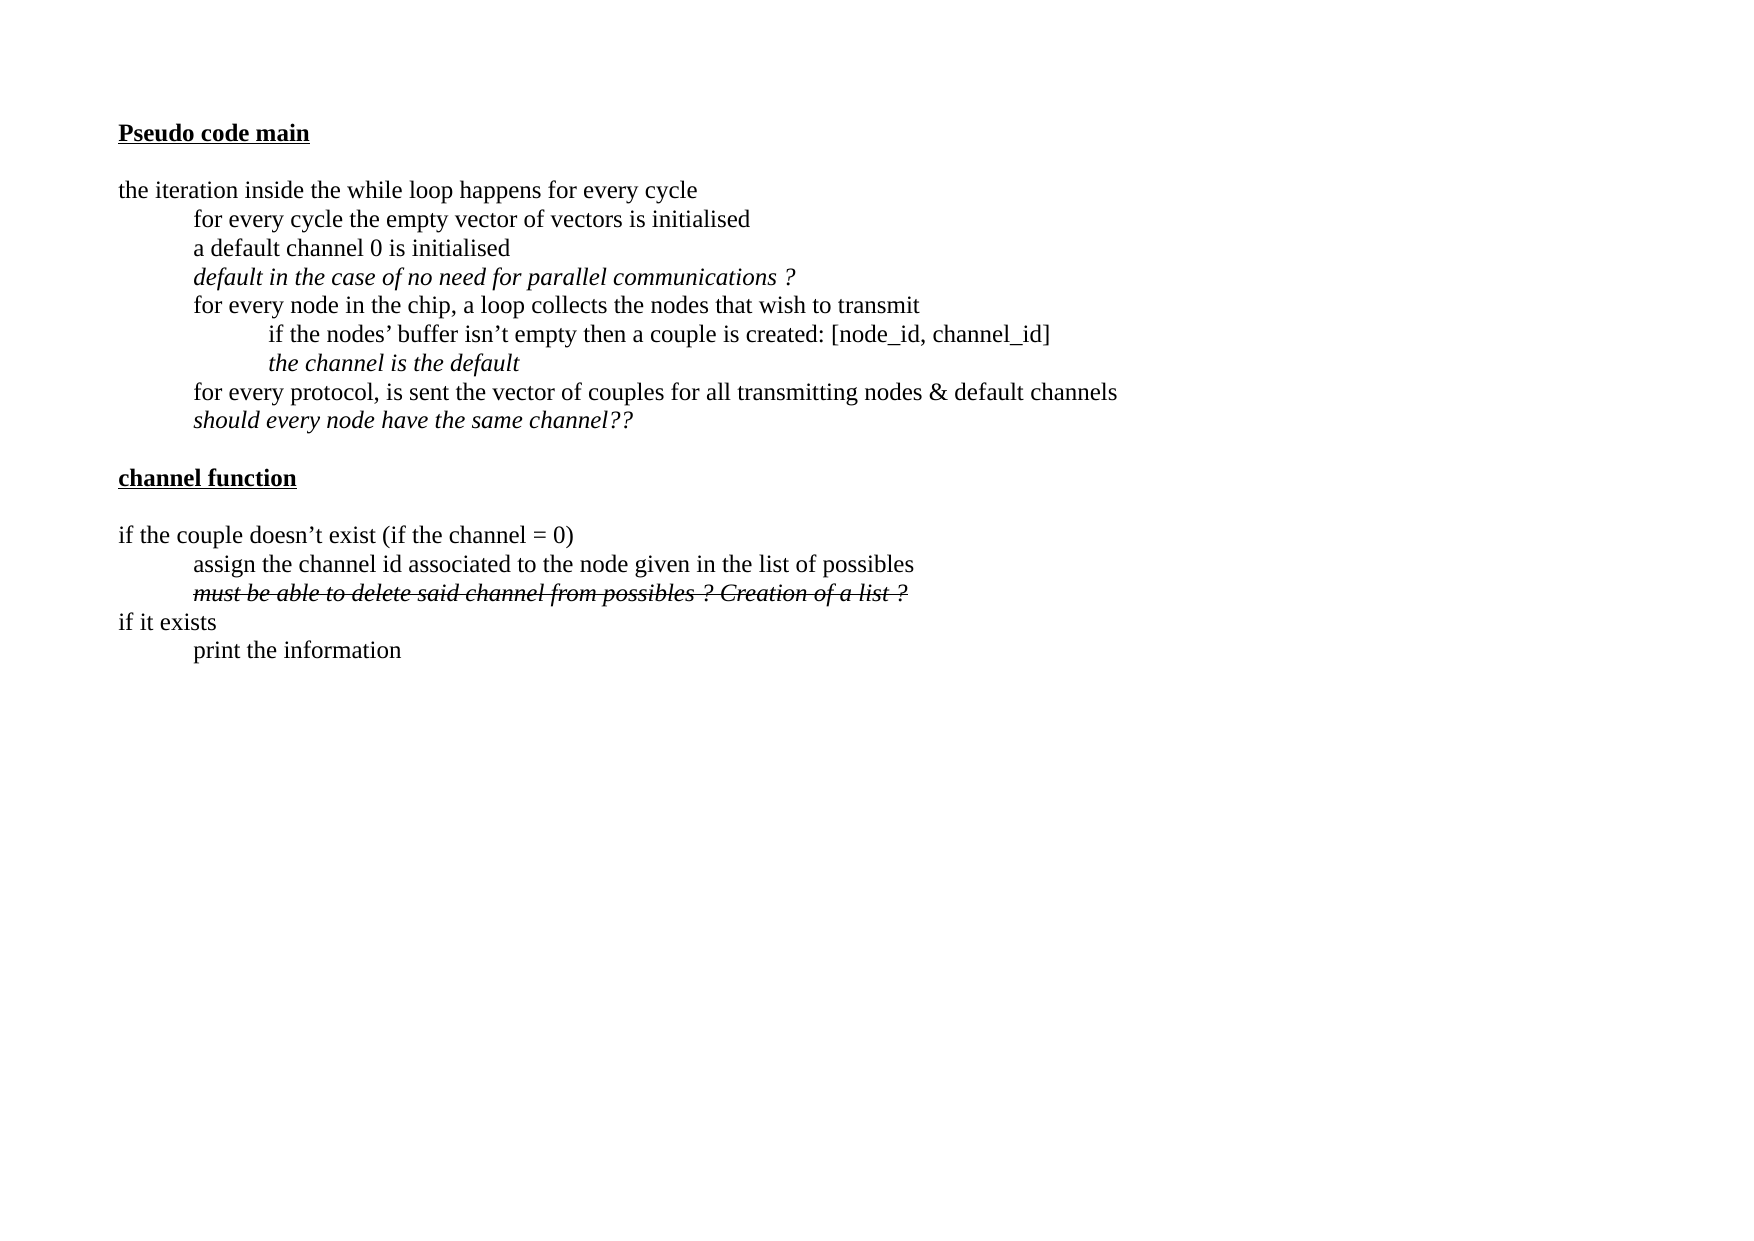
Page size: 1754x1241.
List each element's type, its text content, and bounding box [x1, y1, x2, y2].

text default in the case of no need for parallel communications ? [118, 262, 1636, 291]
text for every cycle the empty vector of vectors is initialised [118, 204, 1636, 233]
text must be able to delete said channel from possibles ? Creation of a list ? [118, 578, 1636, 607]
text Pseudo code main [118, 118, 1636, 147]
text print the information [118, 636, 1636, 664]
text for every protocol, is sent the vector of couples for all transmitting nodes & default channels [118, 377, 1636, 406]
text the iteration inside the while loop happens for every cycle [118, 176, 1636, 204]
text channel function [118, 463, 1636, 492]
text if the couple doesn’t exist (if the channel = 0) [118, 521, 1636, 549]
text for every node in the chip, a loop collects the nodes that wish to transmit [118, 291, 1636, 319]
text should every node have the same channel?? [118, 406, 1636, 434]
text the channel is the default [118, 348, 1636, 377]
text a default channel 0 is initialised [118, 233, 1636, 262]
text if the nodes’ buffer isn’t empty then a couple is created: [node_id, channel_id] [118, 319, 1636, 348]
text if it exists [118, 607, 1636, 636]
text assign the channel id associated to the node given in the list of possibles [118, 549, 1636, 578]
